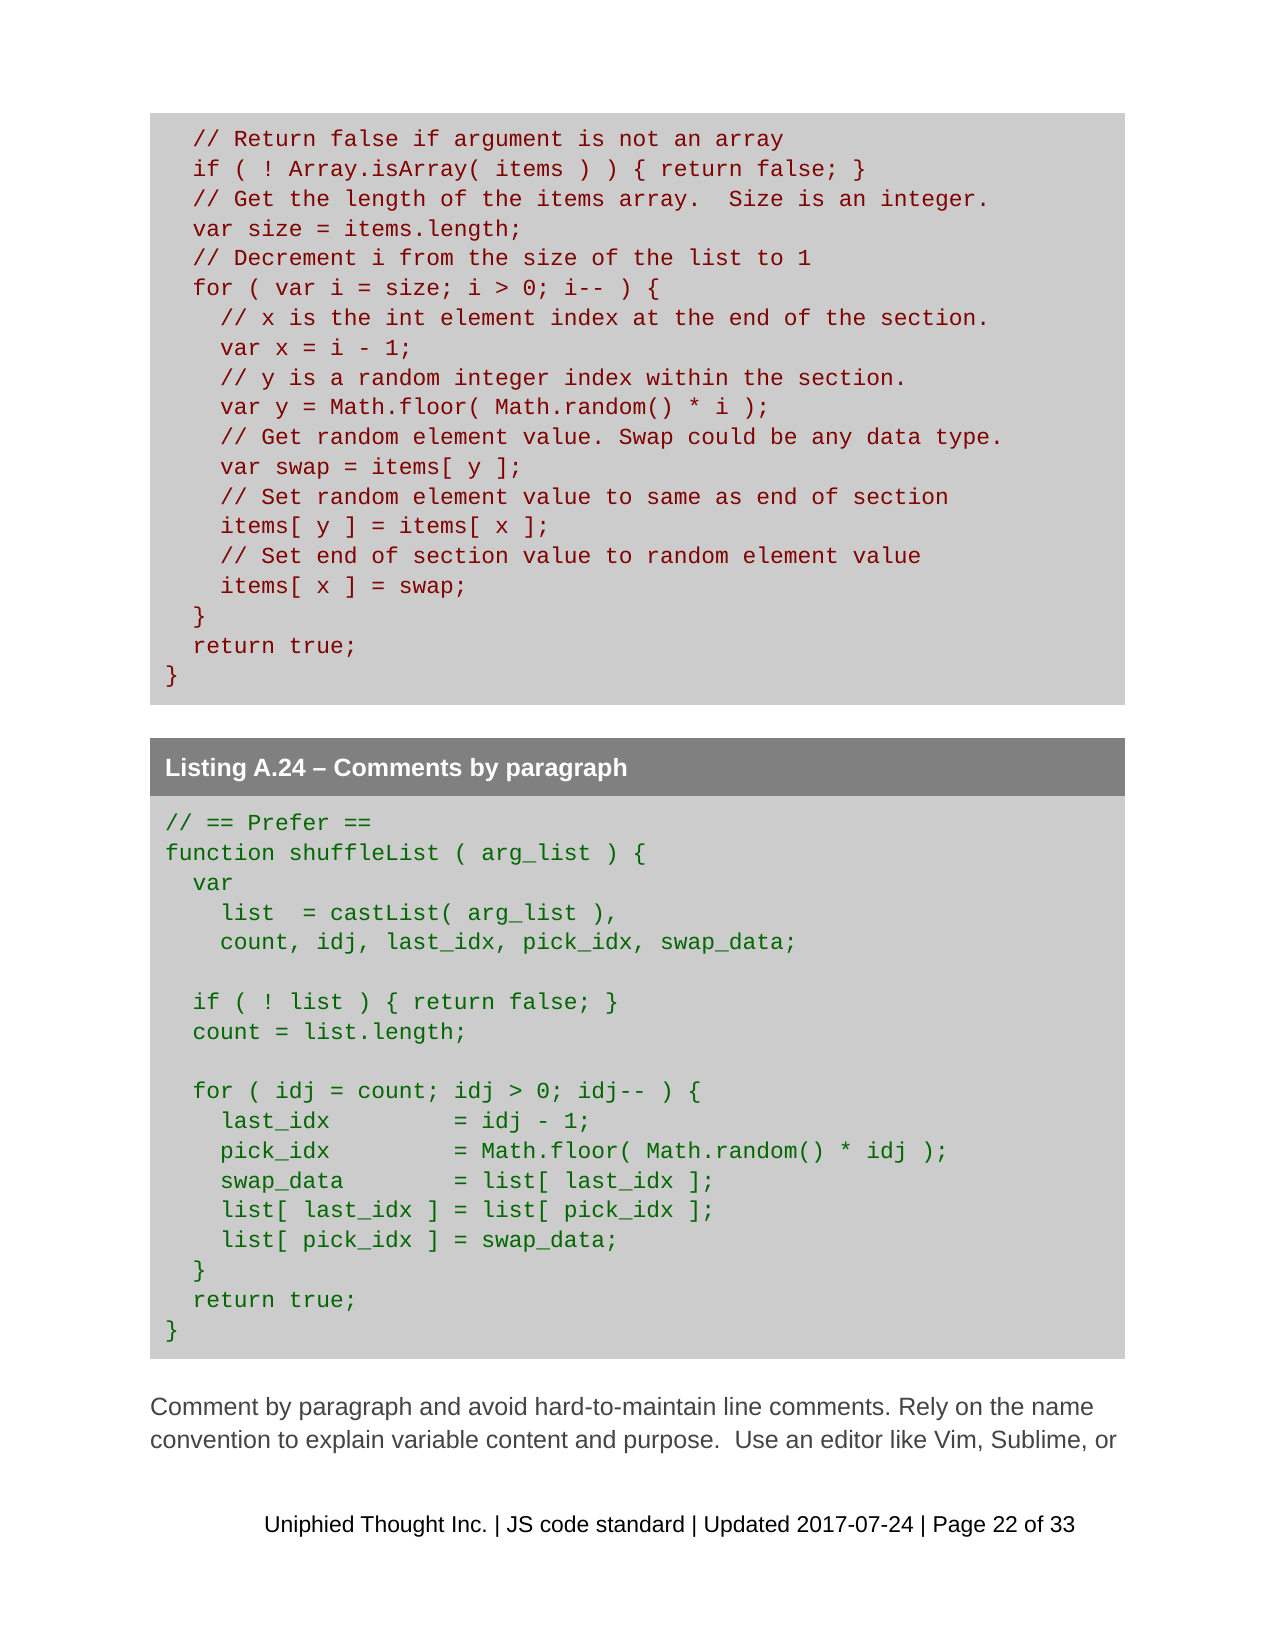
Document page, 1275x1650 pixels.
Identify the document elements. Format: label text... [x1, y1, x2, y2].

text Comment by paragraph and avoid hard-to-maintain line comments. Rely on the name convention to explain variable content and purpose. Use an editor like Vim, Sublime, or [150, 1392, 1125, 1454]
table_header Listing A.24 – Comments by paragraph [150, 738, 1125, 796]
table_cell // Return false if argument is not an array if ( ! Array.isArray( items ) ) { return false; } // Get the length of the items array. Size is an integer. var size = items.length; // Decrement i from the size of the list to 1 for ( var i = size; i > 0; i-- ) { // x is the int element index at the end of the section. var x = i - 1; // y is a random integer index within the section. var y = Math.floor( Math.random() * i ); // Get random element value. Swap could be any data type. var swap = items[ y ]; // Set random element value to same as end of section items[ y ] = items[ x ]; // Set end of section value to random element value items[ x ] = swap; } return true; } [150, 113, 1125, 705]
table_cell // == Prefer == function shuffleList ( arg_list ) { var list = castList( arg_list ), count, idj, last_idx, pick_idx, swap_data; if ( ! list ) { return false; } count = list.length; for ( idj = count; idj > 0; idj-- ) { last_idx = idj - 1; pick_idx = Math.floor( Math.random() * idj ); swap_data = list[ last_idx ]; list[ last_idx ] = list[ pick_idx ]; list[ pick_idx ] = swap_data; } return true; } [150, 796, 1125, 1359]
